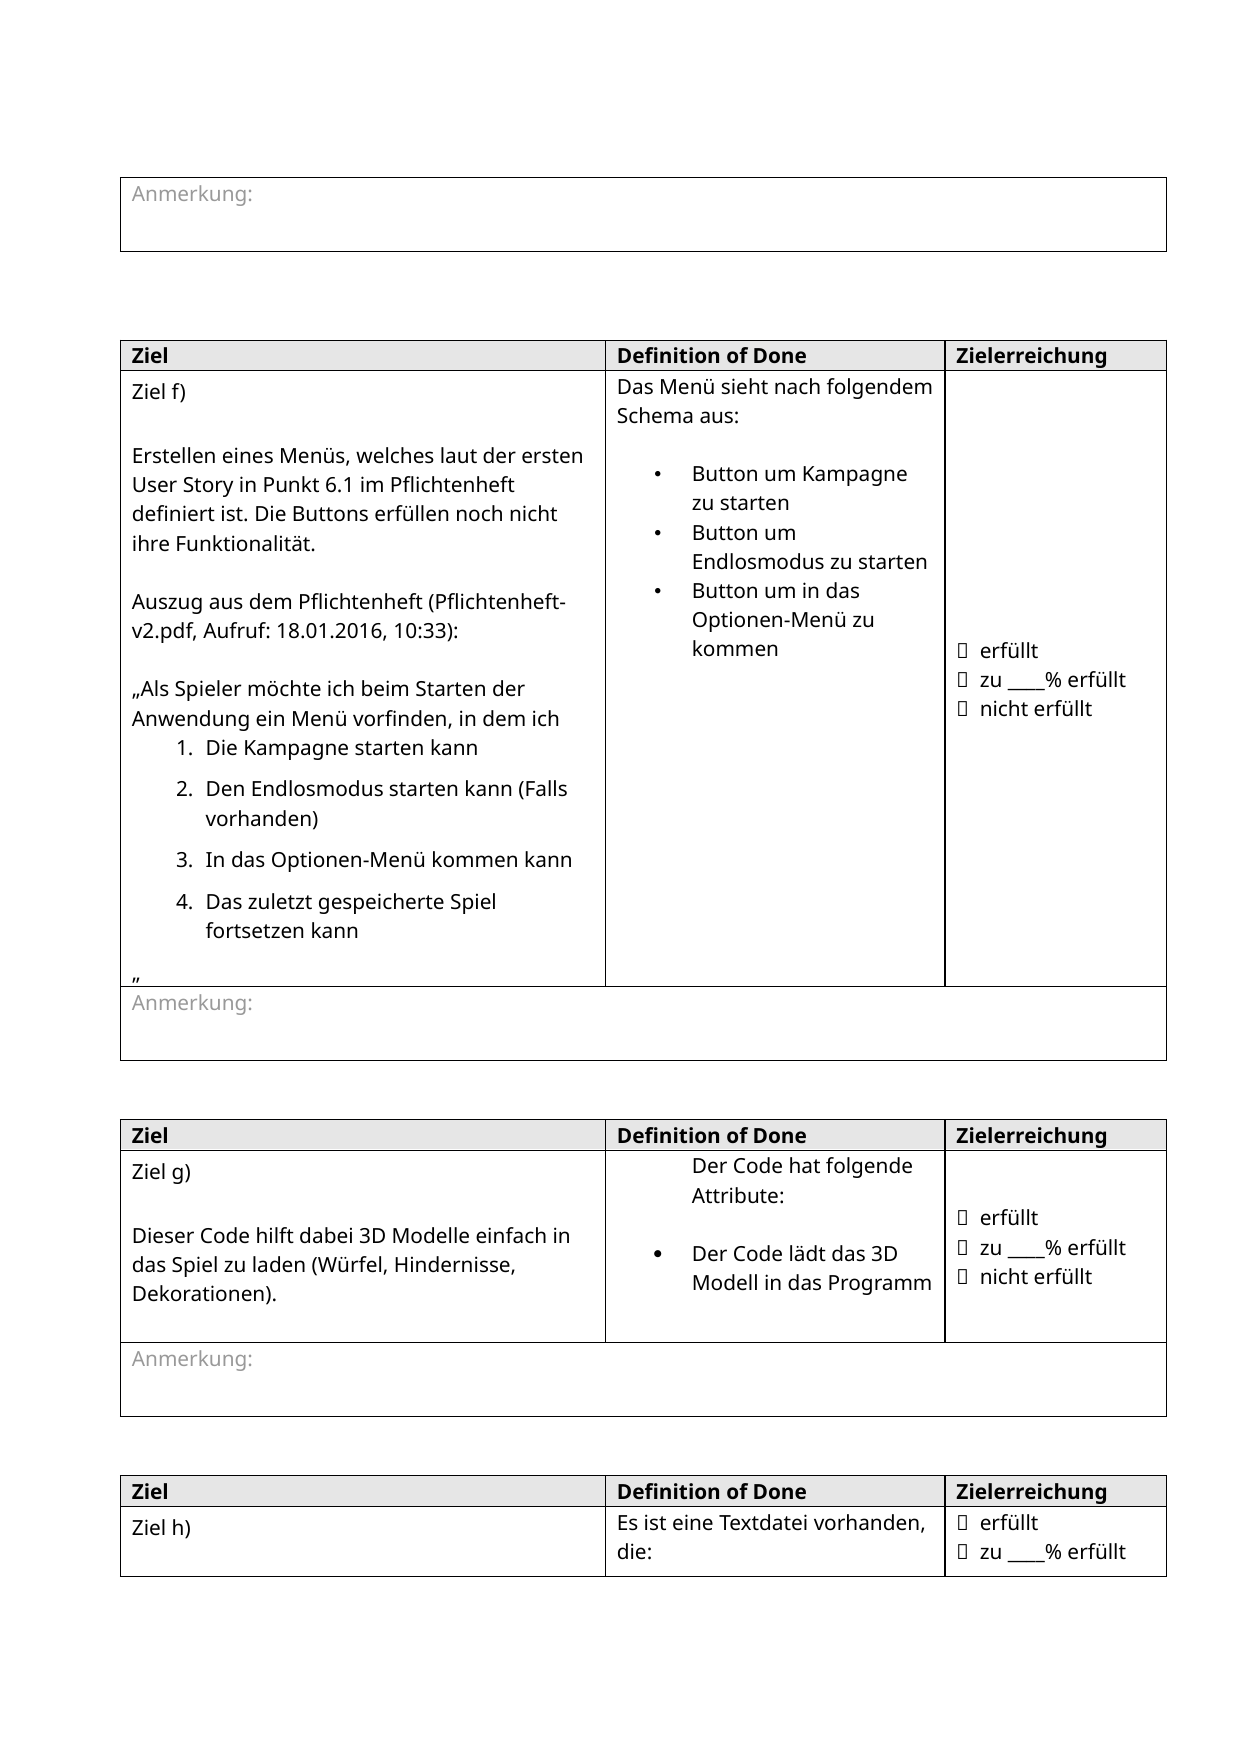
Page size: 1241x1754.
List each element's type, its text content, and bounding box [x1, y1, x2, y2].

table_header Zielerreichung [946, 1476, 1166, 1506]
table_cell Das Menü sieht nach folgendem Schema aus: Button um Kampagne zu starten Button um Endlosmodus zu starten Button um in das Optionen-Menü zu kommen [606, 371, 944, 986]
table_cell Es ist eine Textdatei vorhanden, die: Einen Dialog für ein Level enthält Beschreibungen enthält, die sagen wo die Texteinblendungen vorkommen Für jedes Level gibt es eine Datei [606, 1507, 944, 1576]
table_cell  erfüllt  zu ____% erfüllt  nicht erfüllt [946, 371, 1166, 986]
table_cell Ziel g) Dieser Code hilft dabei 3D Modelle einfach in das Spiel zu laden (Würfel, Hindernisse, Dekorationen). [121, 1151, 605, 1342]
table_cell Anmerkung: [121, 1343, 1166, 1416]
table_header Zielerreichung [946, 341, 1166, 370]
table_header Definition of Done [606, 341, 944, 370]
table_cell Ziel f) Erstellen eines Menüs, welches laut der ersten User Story in Punkt 6.1 im Pflichtenheft definiert ist. Die Buttons erfüllen noch nicht ihre Funktionalität. Auszug aus dem Pflichtenheft (Pflichtenheft-v2.pdf, Aufruf: 18.01.2016, 10:33): „Als Spieler möchte ich beim Starten der Anwendung ein Menü vorfinden, in dem ich Die Kampagne starten kann Den Endlosmodus starten kann (Falls vorhanden) In das Optionen-Menü kommen kann Das zuletzt gespeicherte Spiel fortsetzen kann „ [121, 371, 605, 986]
table_cell  erfüllt  zu ____% erfüllt [946, 1507, 1166, 1576]
table_cell Ziel h) [121, 1507, 605, 1576]
table_header Definition of Done [606, 1476, 944, 1506]
table_cell Anmerkung: [121, 987, 1166, 1060]
table_header Definition of Done [606, 1120, 944, 1149]
table_cell  erfüllt  zu ____% erfüllt  nicht erfüllt [946, 1151, 1166, 1342]
table_header Ziel [121, 1120, 605, 1149]
table_cell Der Code hat folgende Attribute: Der Code lädt das 3D Modell in das Programm [606, 1151, 944, 1342]
table_header Zielerreichung [946, 1120, 1166, 1149]
table_header Ziel [121, 341, 605, 370]
table_cell Anmerkung: [121, 178, 1166, 251]
table_header Ziel [121, 1476, 605, 1506]
